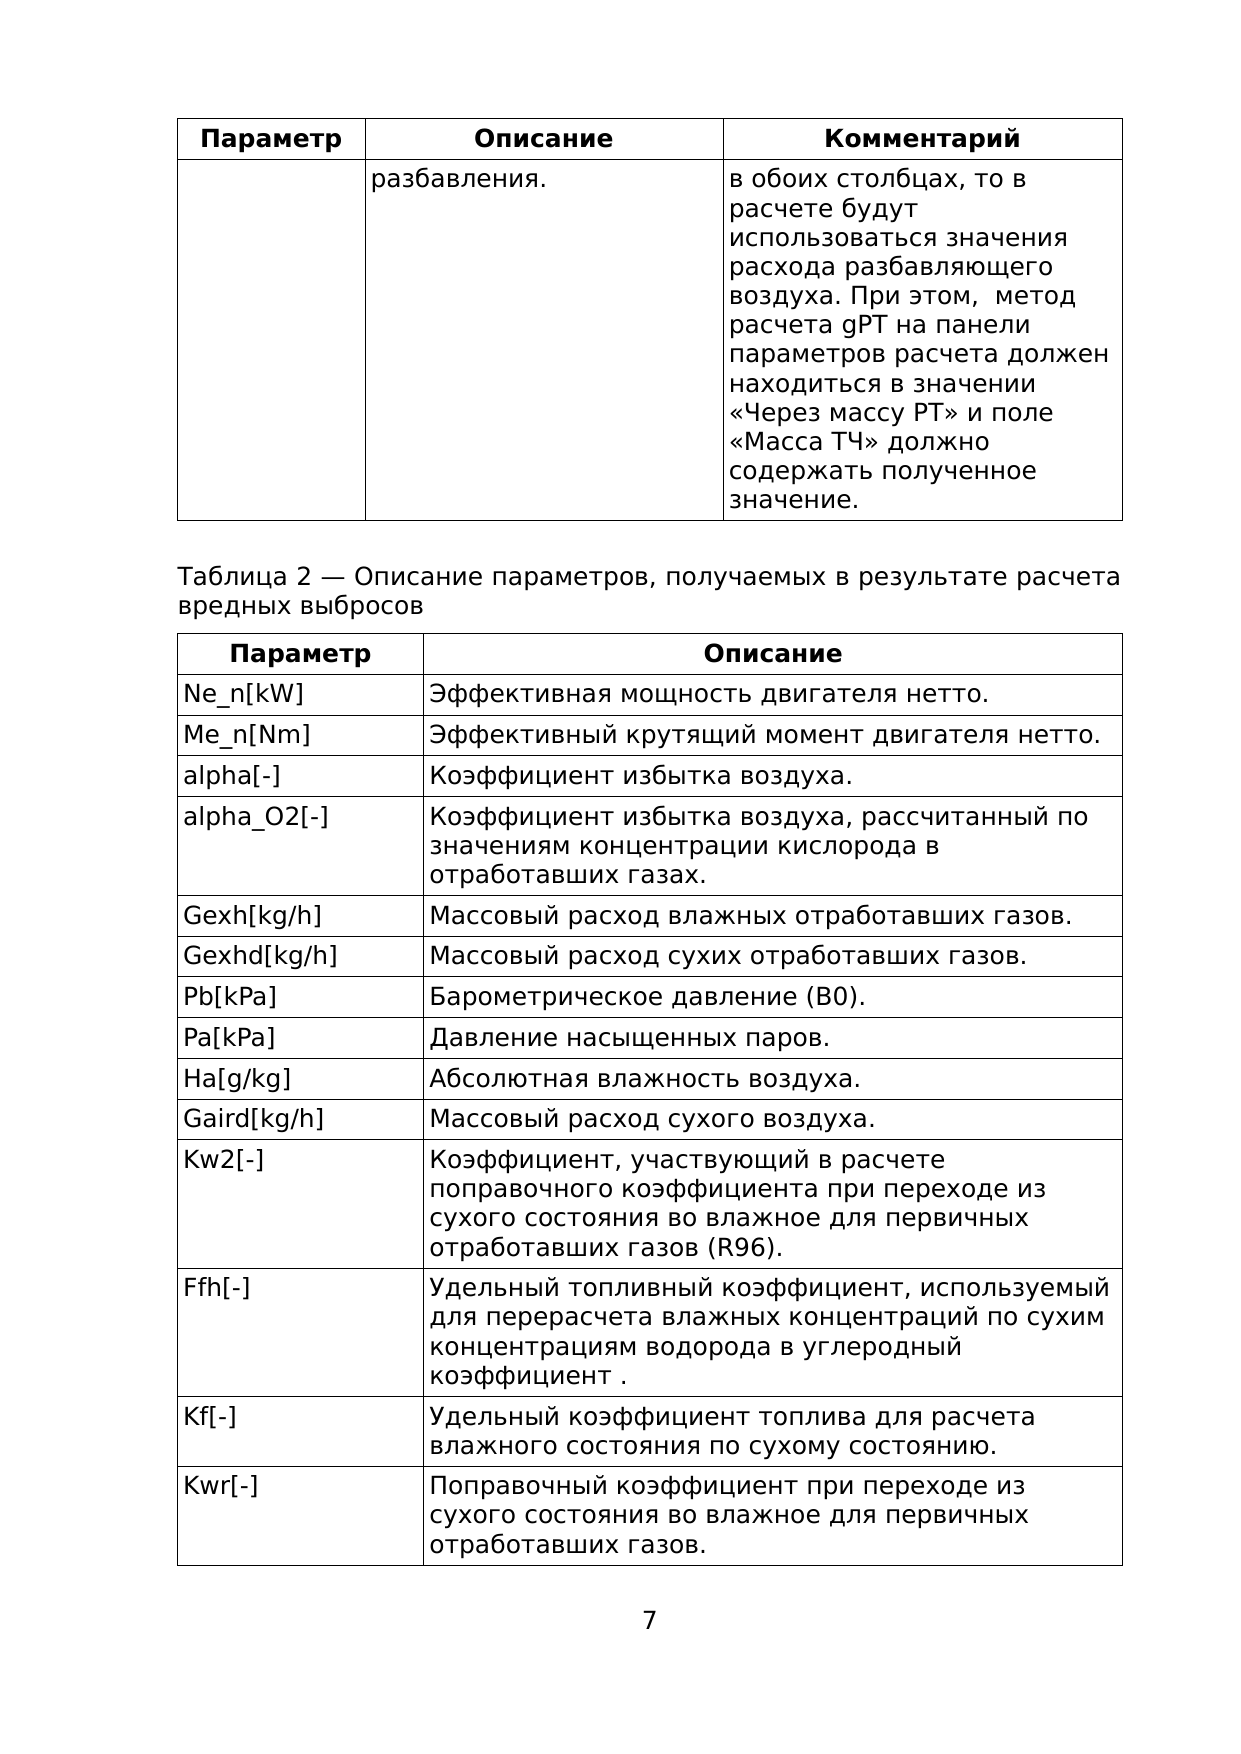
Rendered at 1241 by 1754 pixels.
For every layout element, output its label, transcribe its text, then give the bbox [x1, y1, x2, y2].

table_cell Удельный коэффициент топлива для расчета влажного состояния по сухому состоянию. [424, 1397, 1122, 1466]
table_cell Массовый расход сухого воздуха. [424, 1100, 1122, 1139]
table_cell alpha_O2[-] [178, 797, 423, 895]
table_header Описание [424, 634, 1122, 674]
table_cell Коэффициент избытка воздуха. [424, 756, 1122, 796]
table_cell Коэффициент избытка воздуха, рассчитанный по значениям концентрации кислорода в отработавших газах. [424, 797, 1122, 895]
table_cell Абсолютная влажность воздуха. [424, 1059, 1122, 1099]
table_cell Gexhd[kg/h] [178, 937, 423, 976]
table_cell Давление насыщенных паров. [424, 1018, 1122, 1058]
table_cell Kwr[-] [178, 1467, 423, 1565]
table_cell Kf[-] [178, 1397, 423, 1466]
table_cell Эффективная мощность двигателя нетто. [424, 675, 1122, 714]
table_cell Барометрическое давление (B0). [424, 977, 1122, 1017]
table_cell Ha[g/kg] [178, 1059, 423, 1099]
table_cell alpha[-] [178, 756, 423, 796]
table_cell Pa[kPa] [178, 1018, 423, 1058]
table_cell разбавления. [366, 160, 723, 520]
table_cell Массовый расход сухих отработавших газов. [424, 937, 1122, 976]
table_cell Коэффициент, участвующий в расчете поправочного коэффициента при переходе из сухого состояния во влажное для первичных отработавших газов (R96). [424, 1140, 1122, 1268]
table_cell Me_n[Nm] [178, 716, 423, 755]
table_cell Gaird[kg/h] [178, 1100, 423, 1139]
table_cell Ne_n[kW] [178, 675, 423, 714]
table_cell Эффективный крутящий момент двигателя нетто. [424, 716, 1122, 755]
table_header Описание [366, 119, 723, 159]
table_cell Поправочный коэффициент при переходе из сухого состояния во влажное для первичных отработавших газов. [424, 1467, 1122, 1565]
table_cell в обоих столбцах, то в расчете будут использоваться значения расхода разбавляющего воздуха. При этом, метод расчета gPT на панели параметров расчета должен находиться в значении «Через массу PT» и поле «Масса ТЧ» должно содержать полученное значение. [724, 160, 1122, 520]
table_cell Pb[kPa] [178, 977, 423, 1017]
table_header Параметр [178, 634, 423, 674]
table_header Параметр [178, 119, 365, 159]
table_header Комментарий [724, 119, 1122, 159]
text Таблица 2 — Описание параметров, получаемых в результате расчета вредных выбросов [177, 562, 1122, 621]
table_cell Kw2[-] [178, 1140, 423, 1268]
table_cell [178, 160, 365, 520]
table_cell Gexh[kg/h] [178, 896, 423, 936]
table_cell Ffh[-] [178, 1269, 423, 1396]
table_cell Массовый расход влажных отработавших газов. [424, 896, 1122, 936]
table_cell Удельный топливный коэффициент, используемый для перерасчета влажных концентраций по сухим концентрациям водорода в углеродный коэффициент . [424, 1269, 1122, 1396]
